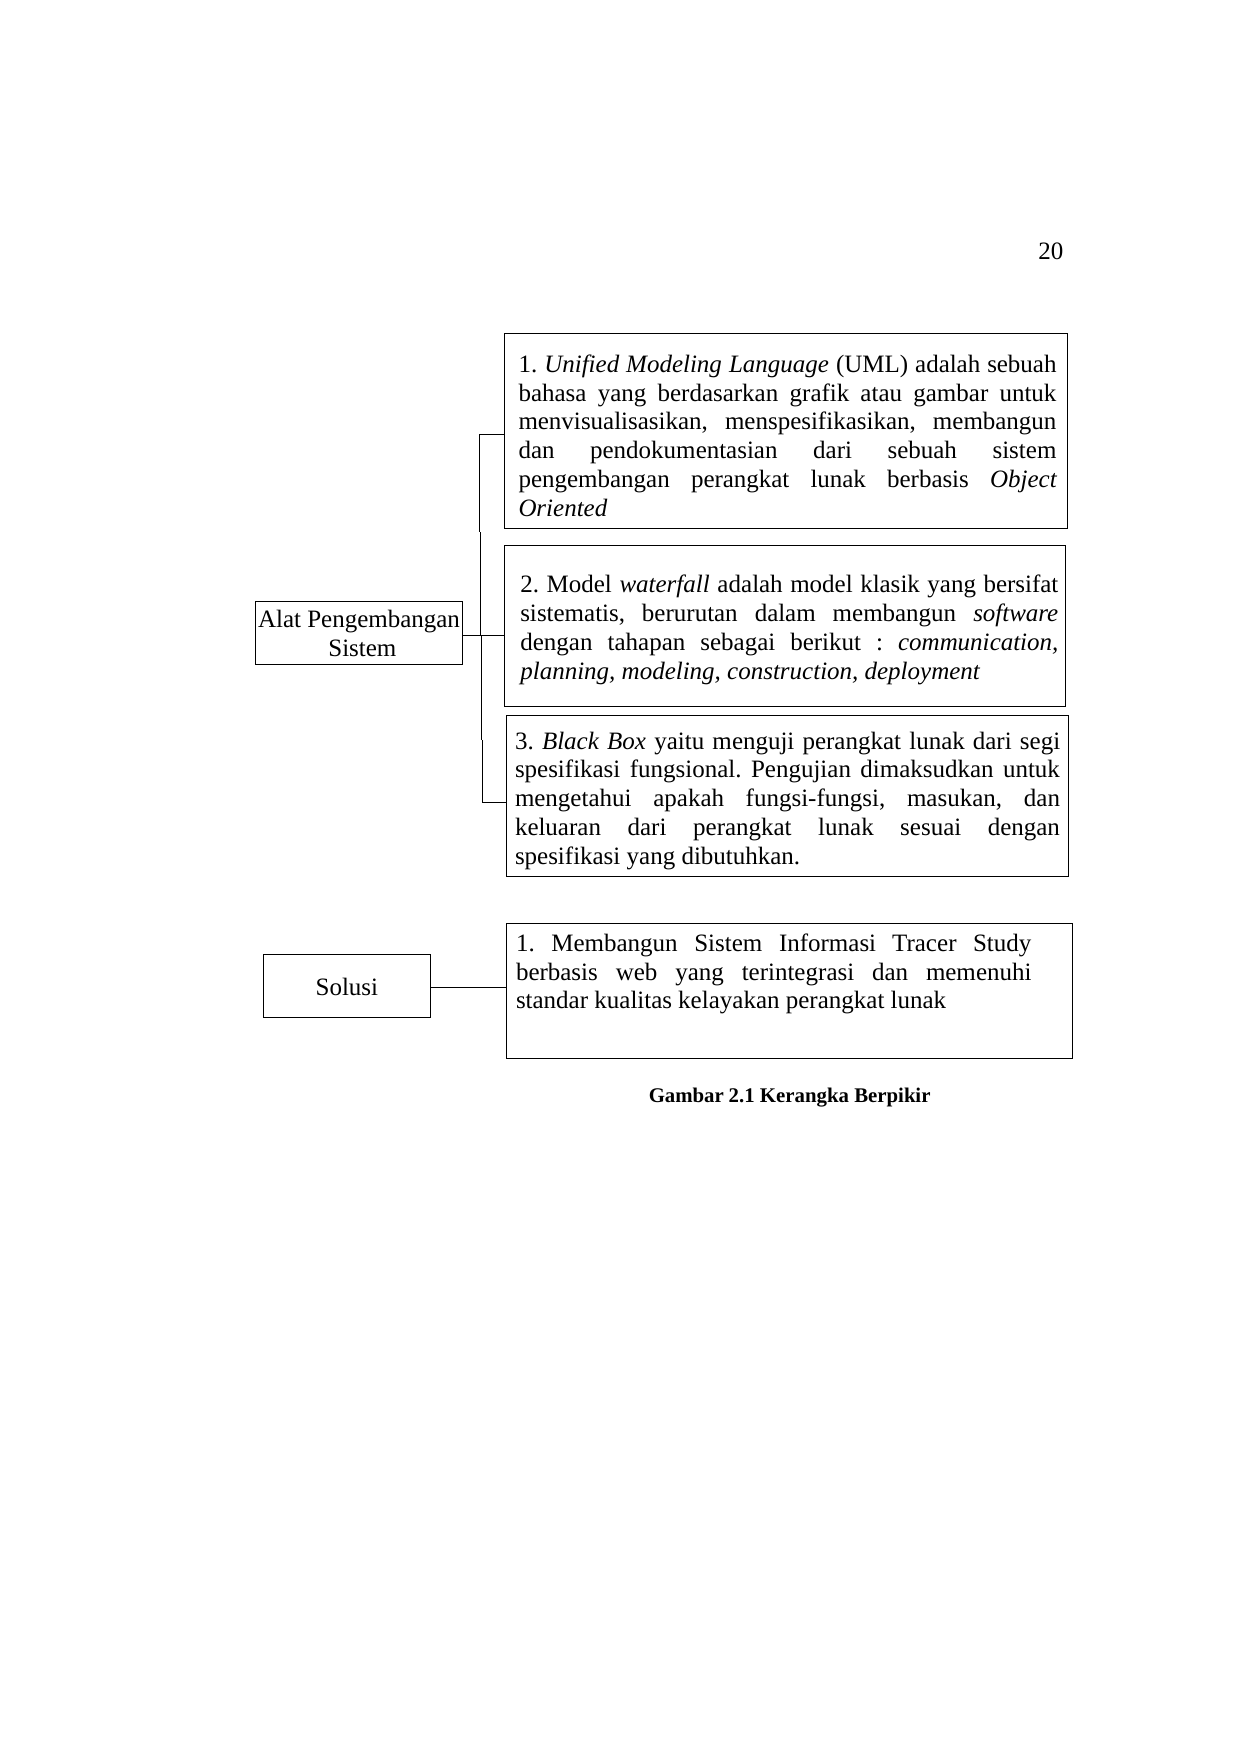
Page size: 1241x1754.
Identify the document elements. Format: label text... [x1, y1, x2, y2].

text Gambar 2.1 Kerangka Berpikir [506, 1083, 1073, 1107]
